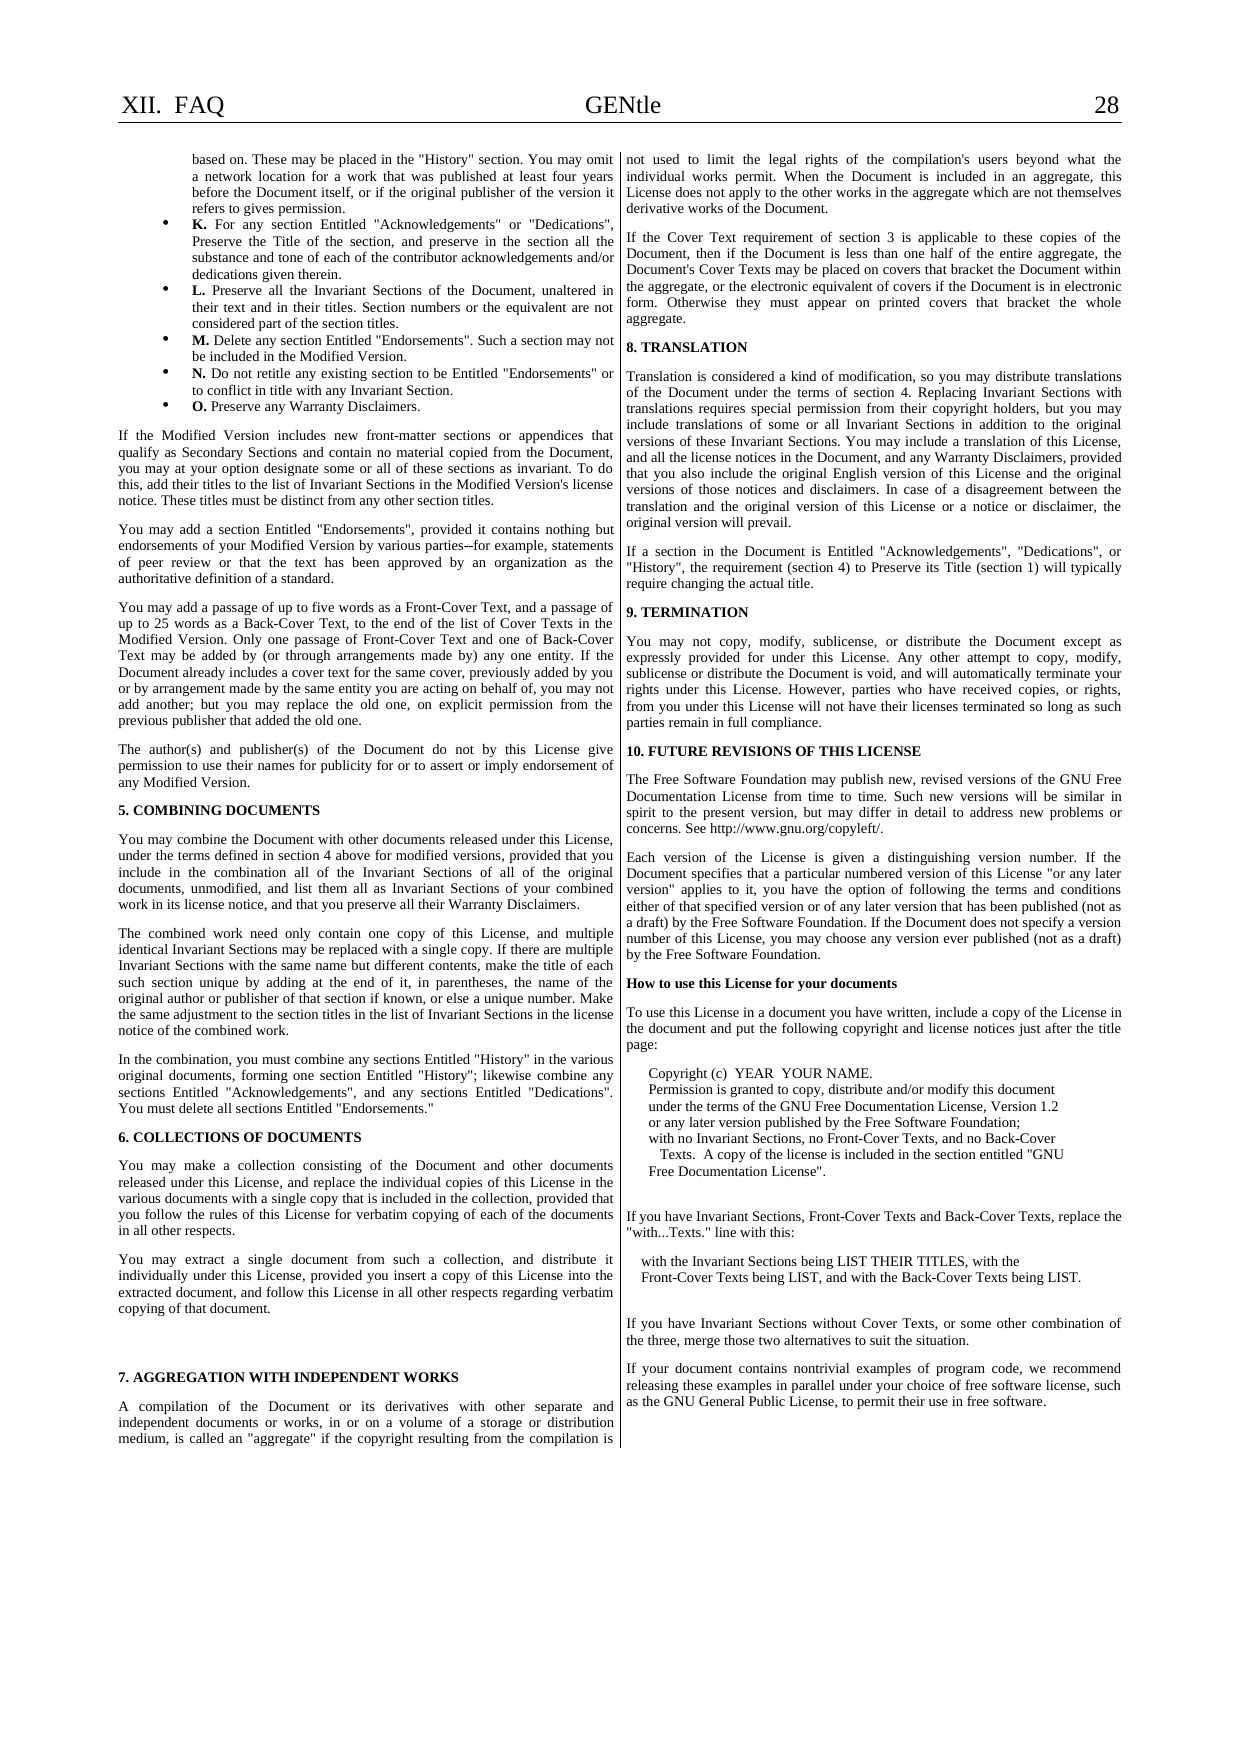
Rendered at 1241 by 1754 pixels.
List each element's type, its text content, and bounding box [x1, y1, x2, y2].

text A compilation of the Document or its derivatives with other separate and independent documents or works, in or on a volume of a storage or distribution medium, is called an "aggregate" if the copyright resulting from the compilation is [118, 1398, 614, 1447]
text under the terms of the GNU Free Documentation License, Version 1.2 [626, 1098, 1122, 1114]
list O. Preserve any Warranty Disclaimers. [162, 398, 614, 415]
text You may add a section Entitled "Endorsements", provided it contains nothing but endorsements of your Modified Version by various parties--for example, statements of peer review or that the text has been approved by an organization as the authoritative definition of a standard. [118, 522, 614, 587]
text Each version of the License is given a distinguishing version number. If the Document specifies that a particular numbered version of this License "or any later version" applies to it, you have the option of following the terms and conditions either of that specified version or of any later version that has been published (not as a draft) by the Free Software Foundation. If the Document does not specify a version number of this License, you may choose any version ever published (not as a draft) by the Free Software Foundation. [626, 849, 1122, 963]
list K. For any section Entitled "Acknowledgements" or "Dedications", Preserve the Title of the section, and preserve in the section all the substance and tone of each of the contributor acknowledgements and/or dedications given therein. [162, 217, 614, 282]
text 8. TRANSLATION [626, 339, 1122, 355]
text Front-Cover Texts being LIST, and with the Back-Cover Texts being LIST. [626, 1270, 1122, 1286]
text To use this License in a document you have written, include a copy of the License in the document and put the following copyright and license notices just after the title page: [626, 1004, 1122, 1053]
list M. Delete any section Entitled "Endorsements". Such a section may not be included in the Modified Version. [162, 332, 614, 365]
text If you have Invariant Sections, Front-Cover Texts and Back-Cover Texts, replace the "with...Texts." line with this: [626, 1209, 1122, 1241]
text Copyright (c) YEAR YOUR NAME. [626, 1065, 1122, 1082]
text 9. TERMINATION [626, 604, 1122, 620]
text The combined work need only contain one copy of this License, and multiple identical Invariant Sections may be replaced with a single copy. If there are multiple Invariant Sections with the same name but different contents, make the title of each such section unique by adding at the end of it, in parentheses, the name of the original author or publisher of that section if known, or else a unique number. Make the same adjustment to the section titles in the list of Invariant Sections in the license notice of the combined work. [118, 925, 614, 1039]
text How to use this License for your documents [626, 975, 1122, 992]
list N. Do not retitle any existing section to be Entitled "Endorsements" or to conflict in title with any Invariant Section. [162, 365, 614, 398]
text If the Cover Text requirement of section 3 is applicable to these copies of the Document, then if the Document is less than one half of the entire aggregate, the Document's Cover Texts may be placed on covers that bracket the Document within the aggregate, or the electronic equivalent of covers if the Document is in electronic form. Otherwise they must appear on printed covers that bracket the whole aggregate. [626, 229, 1122, 327]
text You may combine the Document with other documents released under this License, under the terms defined in section 4 above for modified versions, provided that you include in the combination all of the Invariant Sections of all of the original documents, unmodified, and list them all as Invariant Sections of your combined work in its license notice, and that you preserve all their Warranty Disclaimers. [118, 832, 614, 913]
text If the Modified Version includes new front-matter sections or appendices that qualify as Secondary Sections and contain no material copied from the Document, you may at your option designate some or all of these sections as invariant. To do this, add their titles to the list of Invariant Sections in the Modified Version's license notice. These titles must be distinct from any other section titles. [118, 428, 614, 509]
text The Free Software Foundation may publish new, revised versions of the GNU Free Documentation License from time to time. Such new versions will be similar in spirit to the present version, but may differ in detail to address new problems or concerns. See http://www.gnu.org/copyleft/. [626, 772, 1122, 837]
text Free Documentation License". [626, 1163, 1122, 1179]
text If your document contains nontrivial examples of program code, we recommend releasing these examples in parallel under your choice of free software license, such as the GNU General Public License, to permit their use in free software. [626, 1361, 1122, 1409]
text 5. COMBINING DOCUMENTS [118, 803, 614, 819]
text with the Invariant Sections being LIST THEIR TITLES, with the [626, 1254, 1122, 1270]
list based on. These may be placed in the "History" section. You may omit a network location for a work that was published at least four years before the Document itself, or if the original publisher of the version it refers to gives permission. [162, 152, 614, 217]
text Permission is granted to copy, distribute and/or modify this document [626, 1082, 1122, 1098]
text 10. FUTURE REVISIONS OF THIS LICENSE [626, 743, 1122, 759]
text 6. COLLECTIONS OF DOCUMENTS [118, 1129, 614, 1145]
text Translation is considered a kind of modification, so you may distribute translations of the Document under the terms of section 4. Replacing Invariant Sections with translations requires special permission from their copyright holders, but you may include translations of some or all Invariant Sections in addition to the original versions of these Invariant Sections. You may include a translation of this License, and all the license notices in the Document, and any Warranty Disclaimers, provided that you also include the original English version of this License and the original versions of those notices and disclaimers. In case of a disagreement between the translation and the original version of this License or a notice or disclaimer, the original version will prevail. [626, 368, 1122, 530]
text You may not copy, modify, sublicense, or distribute the Document except as expressly provided for under this License. Any other attempt to copy, modify, sublicense or distribute the Document is void, and will automatically terminate your rights under this License. However, parties who have received copies, or rights, from you under this License will not have their licenses terminated so long as such parties remain in full compliance. [626, 633, 1122, 730]
text You may make a collection consisting of the Document and other documents released under this License, and replace the individual copies of this License in the various documents with a single copy that is included in the collection, provided that you follow the rules of this License for verbatim copying of each of the documents in all other respects. [118, 1158, 614, 1239]
text 7. AGGREGATION WITH INDEPENDENT WORKS [118, 1369, 614, 1386]
text You may add a passage of up to five words as a Front-Cover Text, and a passage of up to 25 words as a Back-Cover Text, to the end of the list of Cover Texts in the Modified Version. Only one passage of Front-Cover Text and one of Back-Cover Text may be added by (or through arrangements made by) any one entity. If the Document already includes a cover text for the same cover, previously added by you or by arrangement made by the same entity you are acting on behalf of, you may not add another; but you may replace the old one, on explicit permission from the previous publisher that added the old one. [118, 599, 614, 729]
text The author(s) and publisher(s) of the Document do not by this License give permission to use their names for publicity for or to assert or imply endorsement of any Modified Version. [118, 742, 614, 790]
text You may extract a single document from such a collection, and distribute it individually under this License, provided you insert a copy of this License into the extracted document, and follow this License in all other respects regarding verbatim copying of that document. [118, 1252, 614, 1317]
text not used to limit the legal rights of the compilation's users beyond what the individual works permit. When the Document is included in an aggregate, this License does not apply to the other works in the aggregate which are not themselves derivative works of the Document. [626, 152, 1122, 217]
text or any later version published by the Free Software Foundation; [626, 1114, 1122, 1130]
text Texts. A copy of the license is included in the section entitled "GNU [626, 1147, 1122, 1163]
text If a section in the Document is Entitled "Acknowledgements", "Dedications", or "History", the requirement (section 4) to Preserve its Title (section 1) will typically require changing the actual title. [626, 543, 1122, 592]
list L. Preserve all the Invariant Sections of the Document, unaltered in their text and in their titles. Section numbers or the equivalent are not considered part of the section titles. [162, 282, 614, 332]
text with no Invariant Sections, no Front-Cover Texts, and no Back-Cover [626, 1130, 1122, 1147]
text If you have Invariant Sections without Cover Texts, or some other combination of the three, merge those two alternatives to suit the situation. [626, 1316, 1122, 1348]
text In the combination, you must combine any sections Entitled "History" in the various original documents, forming one section Entitled "History"; likewise combine any sections Entitled "Acknowledgements", and any sections Entitled "Dedications". You must delete all sections Entitled "Endorsements." [118, 1052, 614, 1117]
